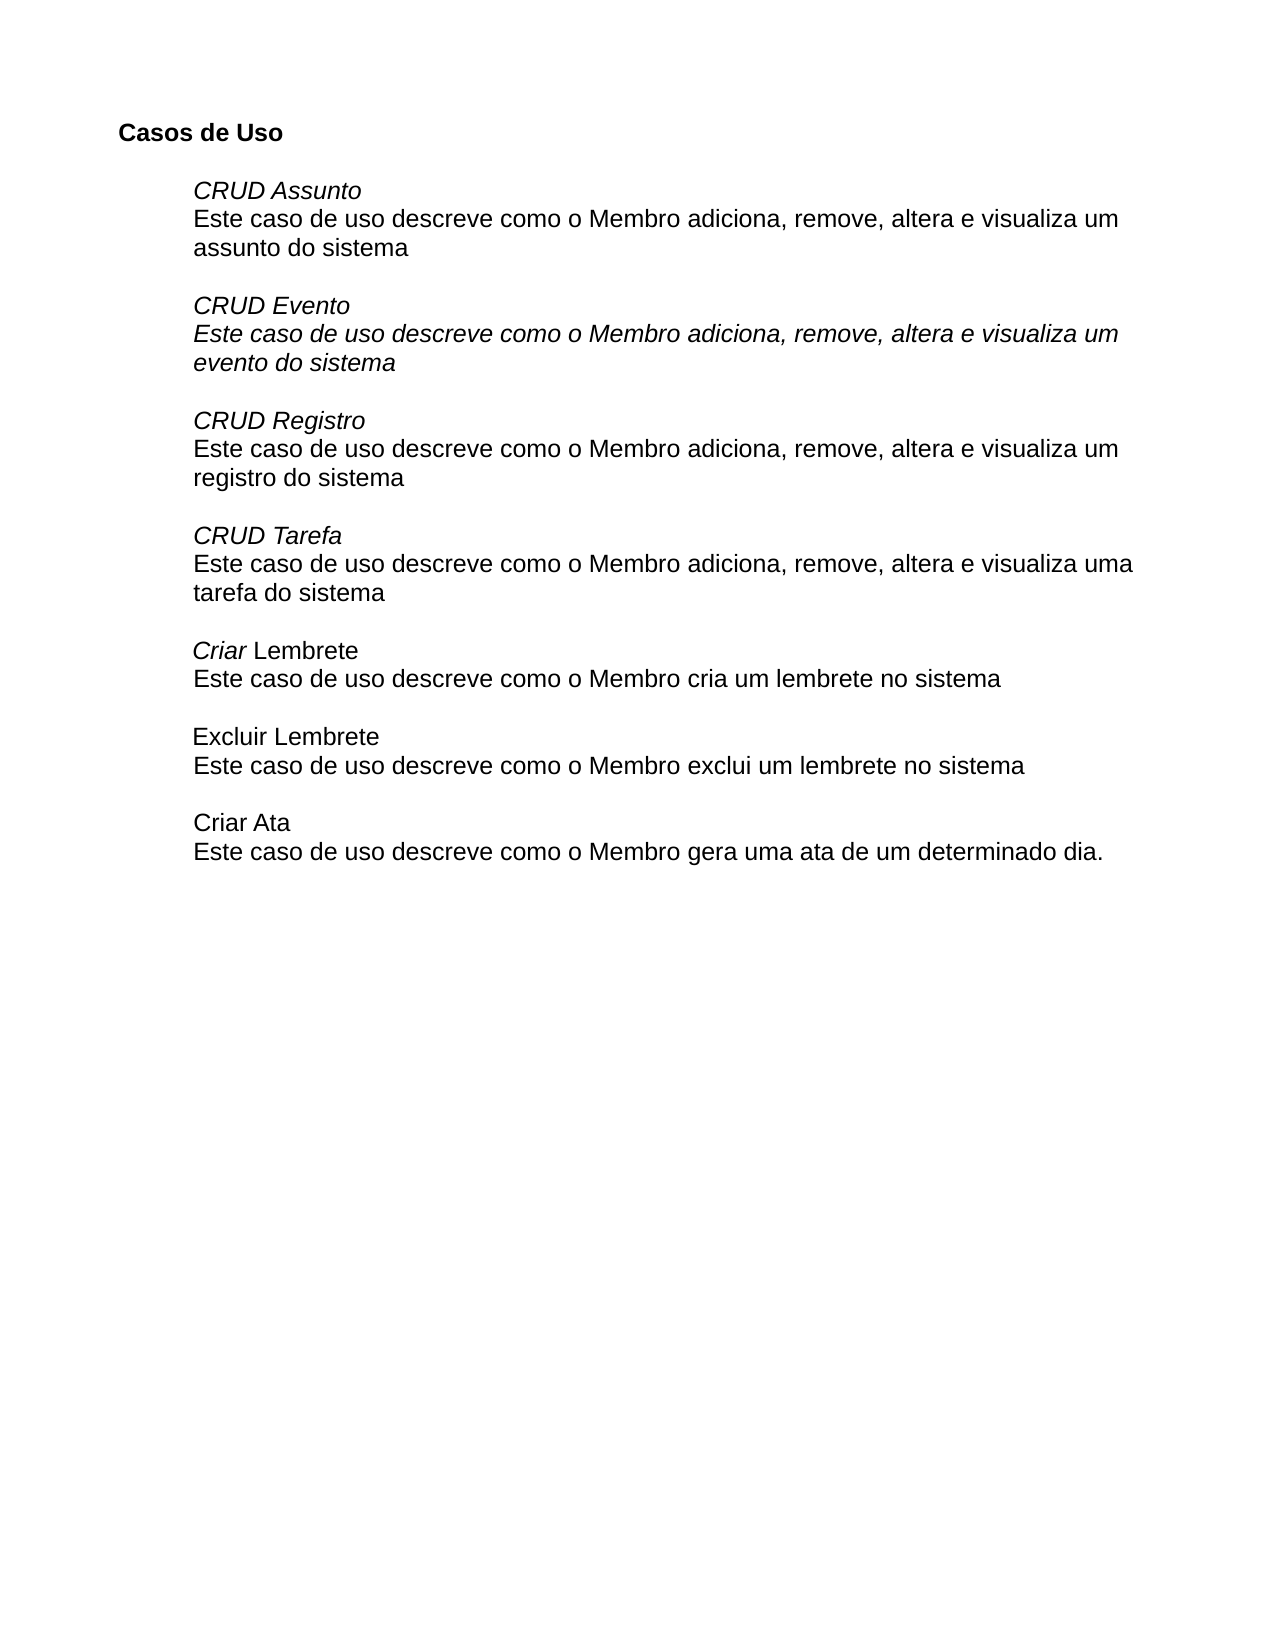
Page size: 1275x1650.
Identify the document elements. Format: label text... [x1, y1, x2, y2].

text CRUD Assunto [118, 176, 1157, 204]
text Criar Lembrete [118, 636, 1157, 664]
text Este caso de uso descreve como o Membro adiciona, remove, altera e visualiza um evento do sistema [118, 319, 1157, 377]
text Excluir Lembrete [118, 722, 1157, 751]
text CRUD Evento [118, 291, 1157, 319]
text Criar Ata [118, 808, 1157, 837]
text Este caso de uso descreve como o Membro adiciona, remove, altera e visualiza um assunto do sistema [118, 204, 1157, 262]
text Este caso de uso descreve como o Membro cria um lembrete no sistema [118, 664, 1157, 693]
text Este caso de uso descreve como o Membro exclui um lembrete no sistema [118, 751, 1157, 779]
text Este caso de uso descreve como o Membro gera uma ata de um determinado dia. [118, 837, 1157, 866]
subtitle Casos de Uso [118, 118, 1157, 147]
text Este caso de uso descreve como o Membro adiciona, remove, altera e visualiza uma tarefa do sistema [118, 549, 1157, 607]
text Este caso de uso descreve como o Membro adiciona, remove, altera e visualiza um registro do sistema [118, 434, 1157, 492]
text CRUD Registro [118, 406, 1157, 434]
text CRUD Tarefa [118, 521, 1157, 549]
